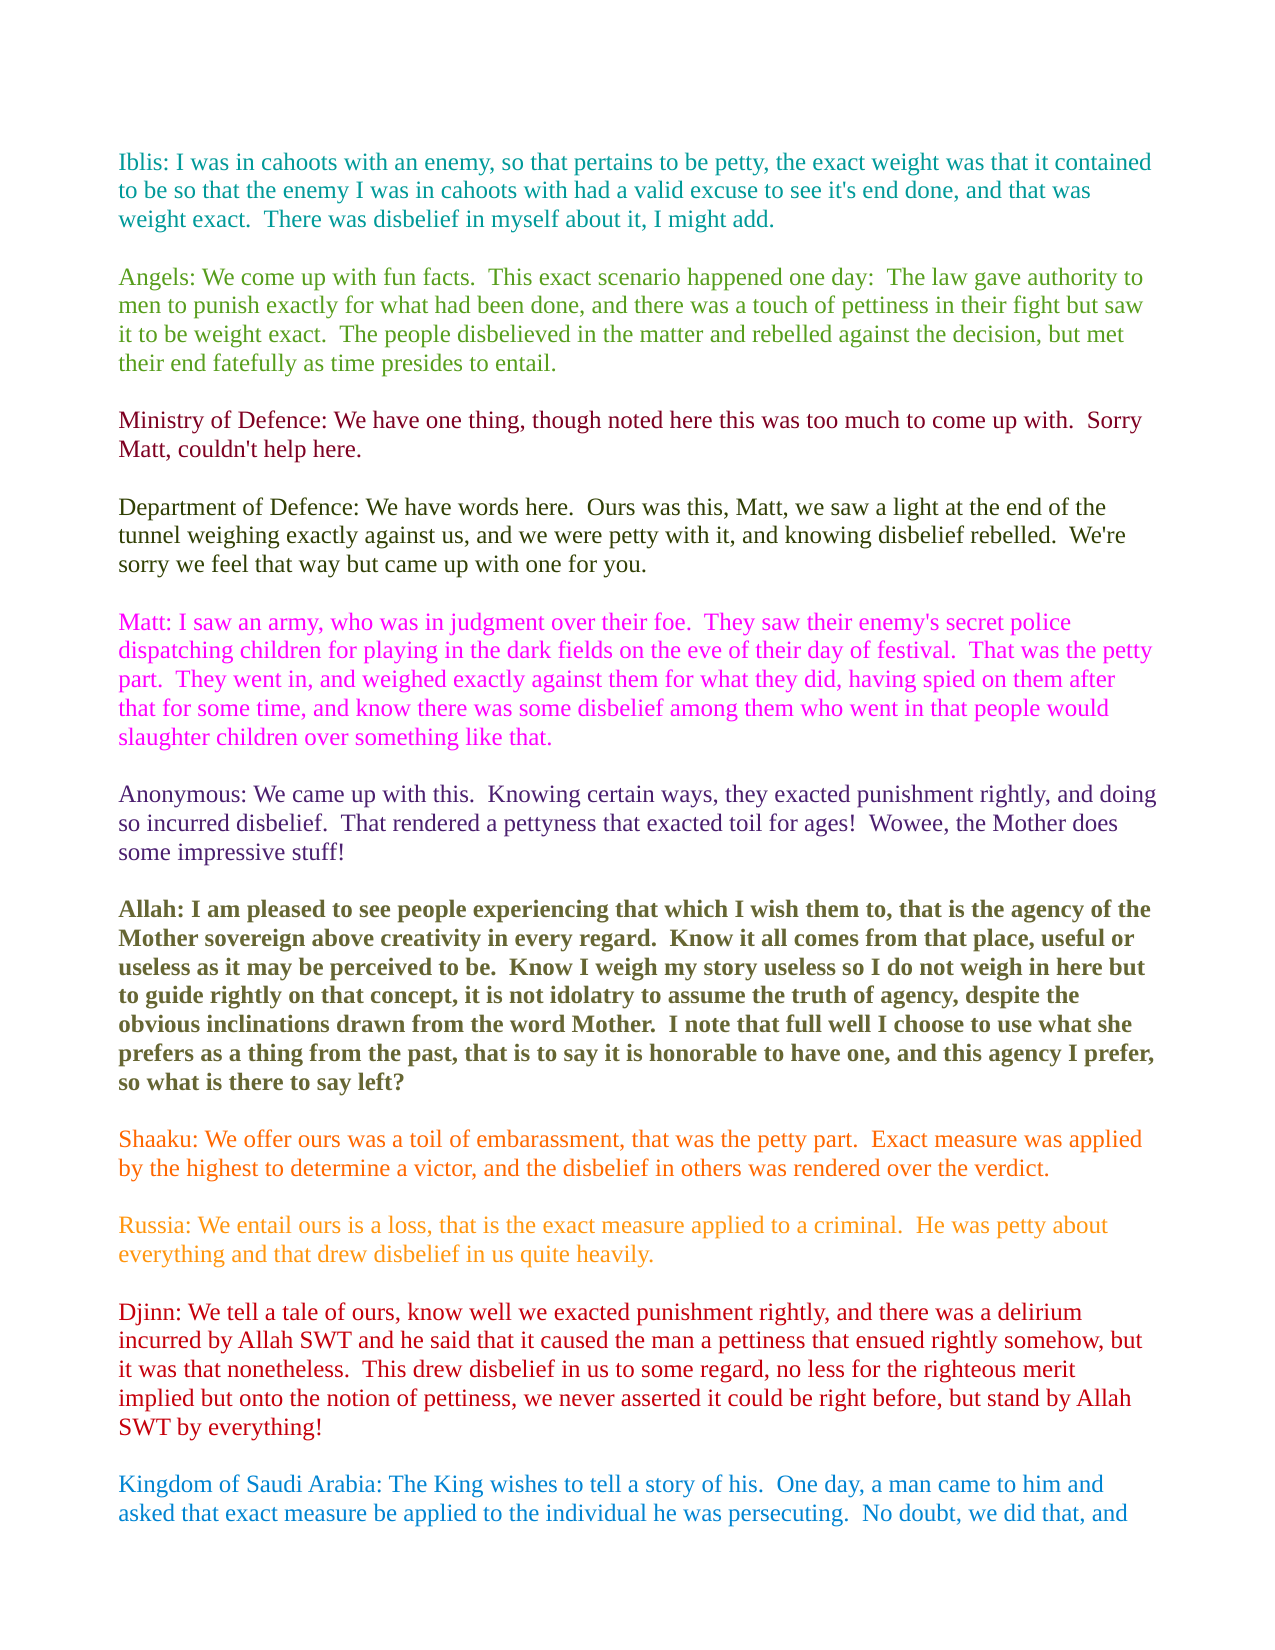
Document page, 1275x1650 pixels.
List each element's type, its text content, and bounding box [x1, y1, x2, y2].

text Russia: We entail ours is a loss, that is the exact measure applied to a criminal. He was petty about everything and that drew disbelief in us quite heavily. [118, 1211, 1157, 1268]
text Department of Defence: We have words here. Ours was this, Matt, we saw a light at the end of the tunnel weighing exactly against us, and we were petty with it, and knowing disbelief rebelled. We're sorry we feel that way but came up with one for you. [118, 492, 1157, 578]
text Ministry of Defence: We have one thing, though noted here this was too much to come up with. Sorry Matt, couldn't help here. [118, 406, 1157, 463]
text Shaaku: We offer ours was a toil of embarassment, that was the petty part. Exact measure was applied by the highest to determine a victor, and the disbelief in others was rendered over the verdict. [118, 1124, 1157, 1182]
text Matt: I saw an army, who was in judgment over their foe. They saw their enemy's secret police dispatching children for playing in the dark fields on the eve of their day of festival. That was the petty part. They went in, and weighed exactly against them for what they did, having spied on them after that for some time, and know there was some disbelief among them who went in that people would slaughter children over something like that. [118, 607, 1157, 751]
text Iblis: I was in cahoots with an enemy, so that pertains to be petty, the exact weight was that it contained to be so that the enemy I was in cahoots with had a valid excuse to see it's end done, and that was weight exact. There was disbelief in myself about it, I might add. [118, 147, 1157, 233]
text Angels: We come up with fun facts. This exact scenario happened one day: The law gave authority to men to punish exactly for what had been done, and there was a touch of pettiness in their fight but saw it to be weight exact. The people disbelieved in the matter and rebelled against the decision, but met their end fatefully as time presides to entail. [118, 262, 1157, 377]
text Djinn: We tell a tale of ours, know well we exacted punishment rightly, and there was a delirium incurred by Allah SWT and he said that it caused the man a pettiness that ensued rightly somehow, but it was that nonetheless. This drew disbelief in us to some regard, no less for the righteous merit implied but onto the notion of pettiness, we never asserted it could be right before, but stand by Allah SWT by everything! [118, 1297, 1157, 1441]
text Allah: I am pleased to see people experiencing that which I wish them to, that is the agency of the Mother sovereign above creativity in every regard. Know it all comes from that place, useful or useless as it may be perceived to be. Know I weigh my story useless so I do not weigh in here but to guide rightly on that concept, it is not idolatry to assume the truth of agency, despite the obvious inclinations drawn from the word Mother. I note that full well I choose to use what she prefers as a thing from the past, that is to say it is honorable to have one, and this agency I prefer, so what is there to say left? [118, 894, 1157, 1096]
text Kingdom of Saudi Arabia: The King wishes to tell a story of his. One day, a man came to him and asked that exact measure be applied to the individual he was persecuting. No doubt, we did that, and [118, 1469, 1157, 1527]
text Anonymous: We came up with this. Knowing certain ways, they exacted punishment rightly, and doing so incurred disbelief. That rendered a pettyness that exacted toil for ages! Wowee, the Mother does some impressive stuff! [118, 779, 1157, 866]
